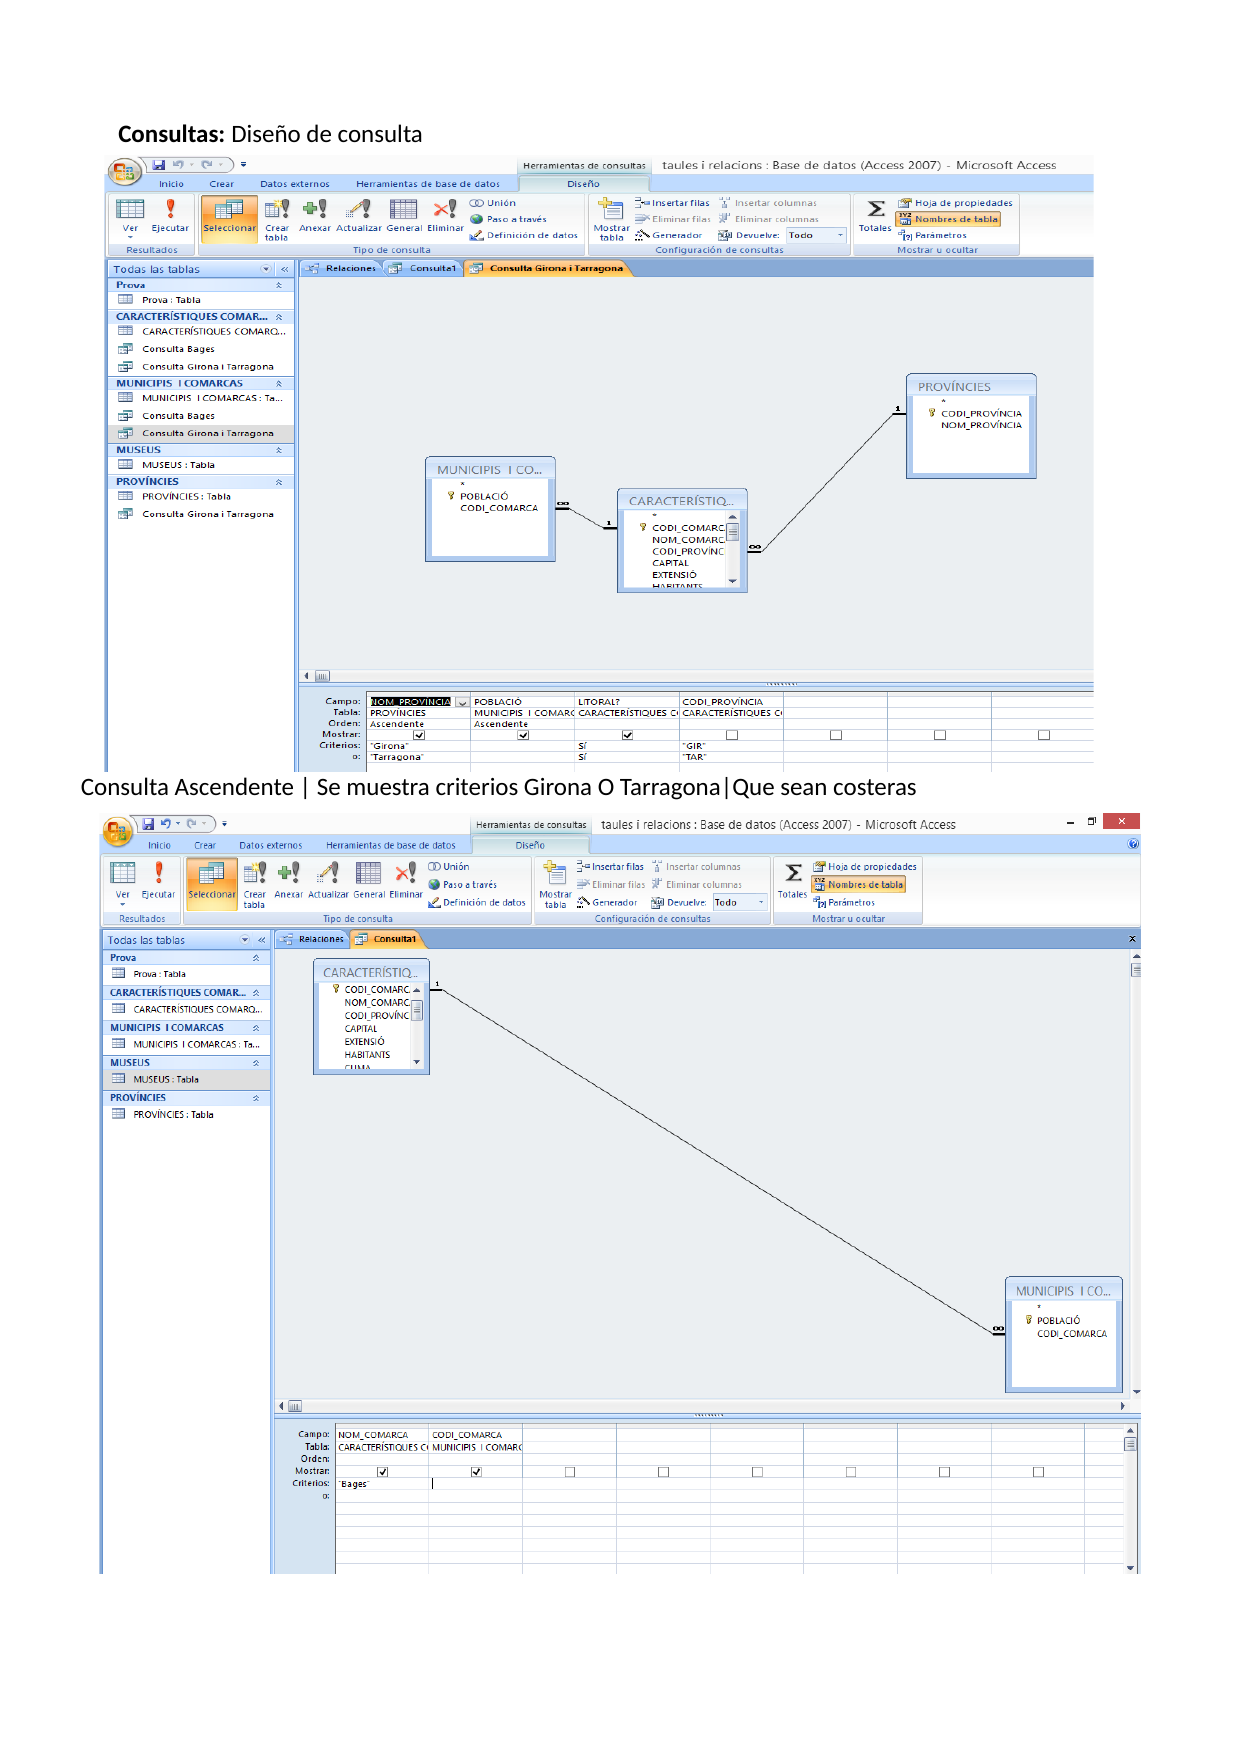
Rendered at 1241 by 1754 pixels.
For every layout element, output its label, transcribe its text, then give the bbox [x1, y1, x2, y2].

picture [99, 813, 1141, 1574]
picture [104, 155, 1094, 772]
text Consulta Ascendente | Se muestra criterios Girona O Tarragona|Que sean costeras [81, 172, 1122, 802]
text Consultas: Diseño de consulta [81, 118, 1122, 149]
